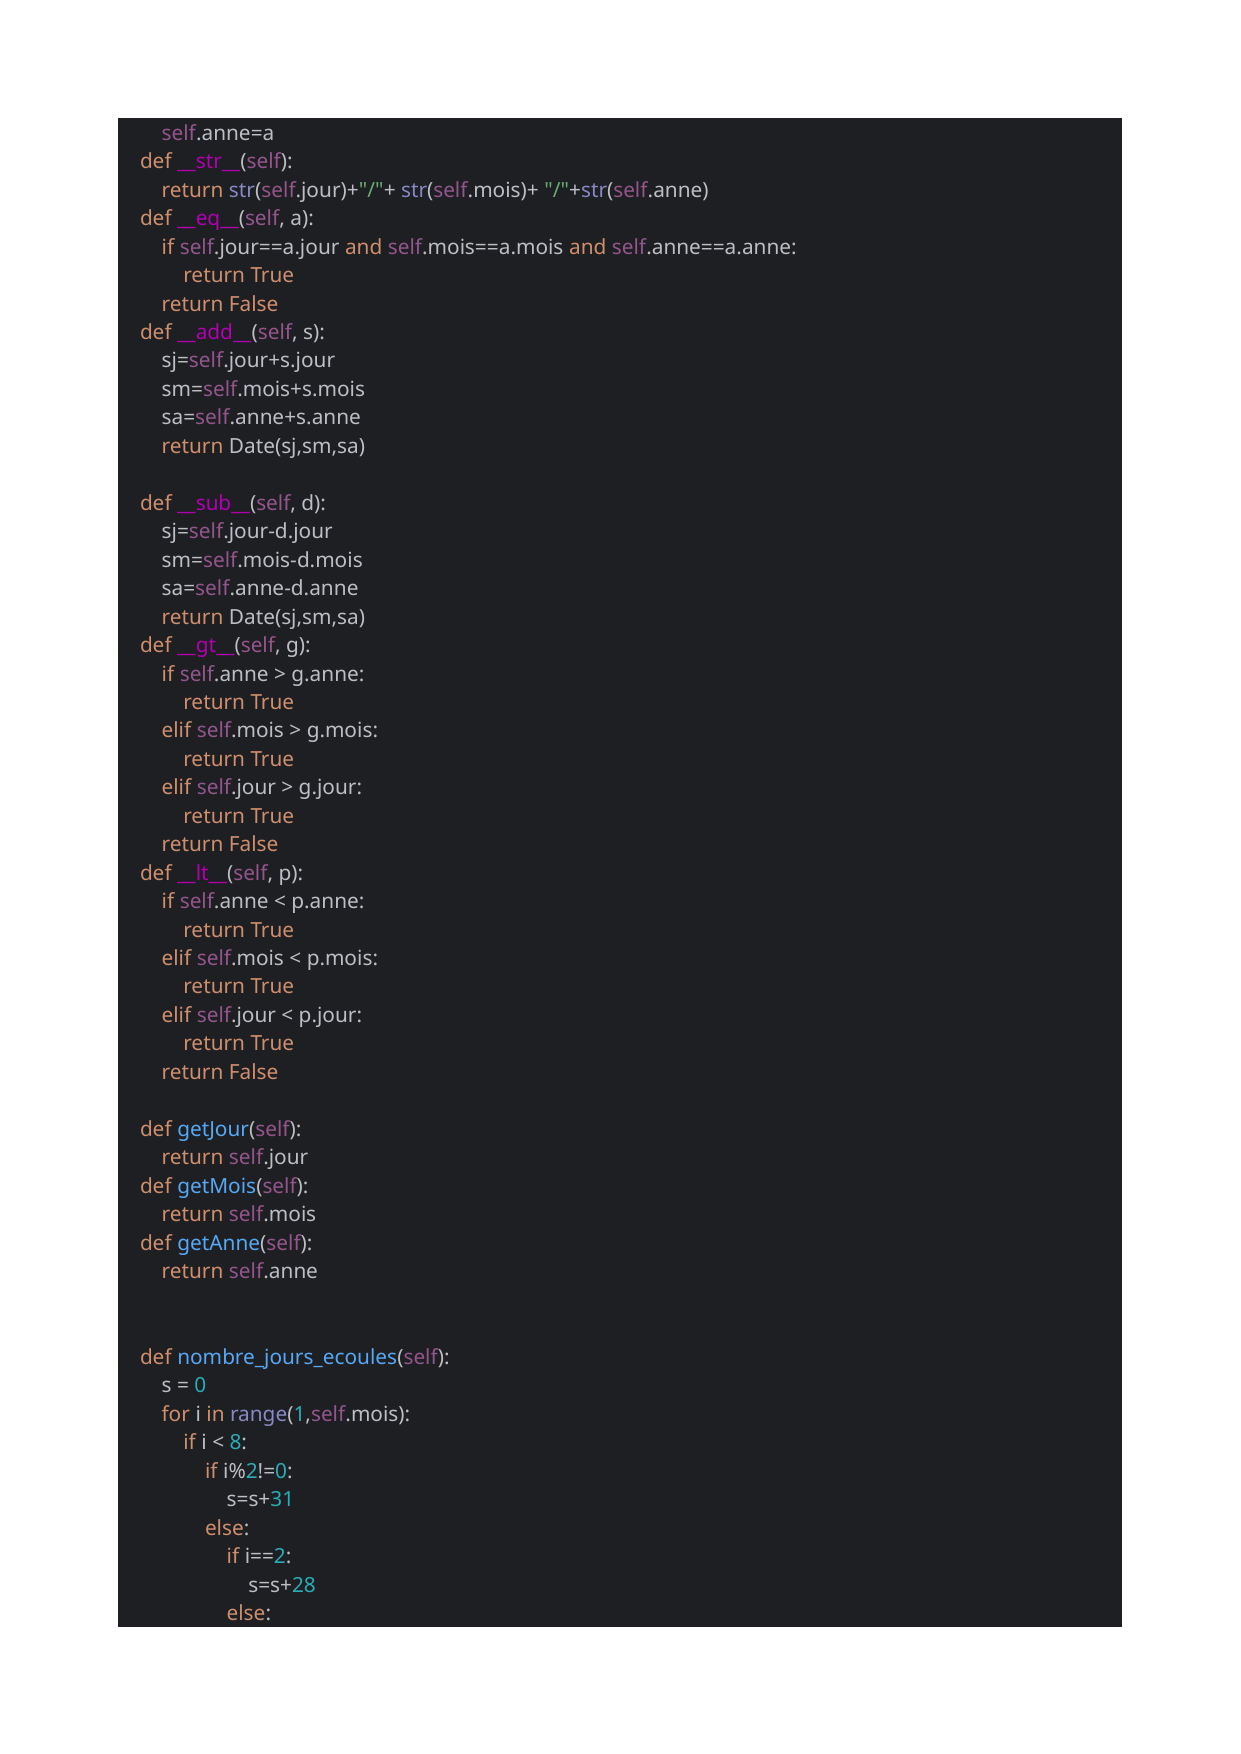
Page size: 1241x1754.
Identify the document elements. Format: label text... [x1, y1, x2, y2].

text self.anne=a def __str__(self): return str(self.jour)+"/"+ str(self.mois)+ "/"+str(self.anne) def __eq__(self, a): if self.jour==a.jour and self.mois==a.mois and self.anne==a.anne: return True return False def __add__(self, s): sj=self.jour+s.jour sm=self.mois+s.mois sa=self.anne+s.anne return Date(sj,sm,sa) def __sub__(self, d): sj=self.jour-d.jour sm=self.mois-d.mois sa=self.anne-d.anne return Date(sj,sm,sa) def __gt__(self, g): if self.anne > g.anne: return True elif self.mois > g.mois: return True elif self.jour > g.jour: return True return False def __lt__(self, p): if self.anne < p.anne: return True elif self.mois < p.mois: return True elif self.jour < p.jour: return True return False def getJour(self): return self.jour def getMois(self): return self.mois def getAnne(self): return self.anne def nombre_jours_ecoules(self): s = 0 for i in range(1,self.mois): if i < 8: if i%2!=0: s=s+31 else: if i==2: s=s+28 else: [118, 118, 1122, 1627]
